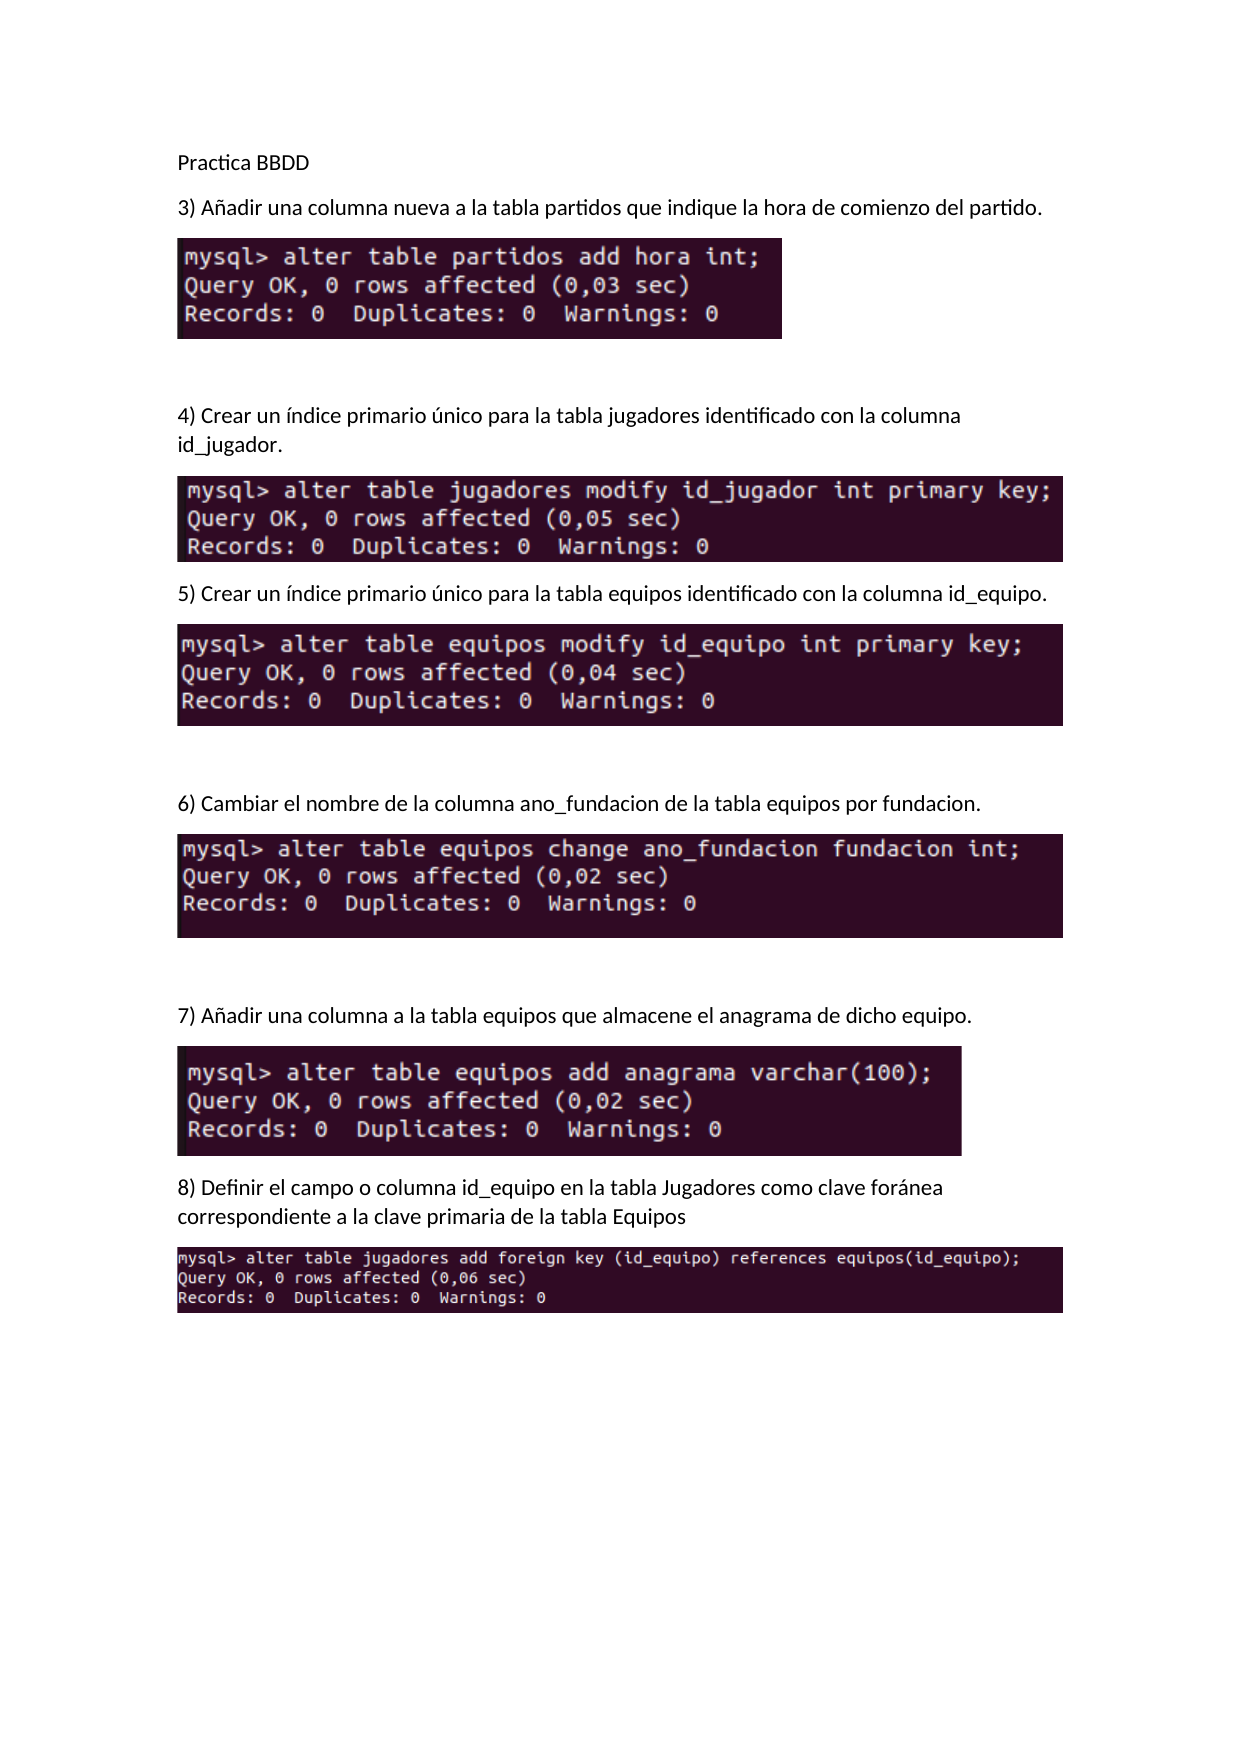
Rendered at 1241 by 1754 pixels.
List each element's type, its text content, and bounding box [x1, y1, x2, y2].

text 7) Añadir una columna a la tabla equipos que almacene el anagrama de dicho equipo. [177, 1001, 1063, 1029]
text 8) Definir el campo o columna id_equipo en la tabla Jugadores como clave foránea correspondiente a la clave primaria de la tabla Equipos [177, 1173, 1063, 1230]
text 4) Crear un índice primario único para la tabla jugadores identificado con la columna id_jugador. [177, 402, 1063, 458]
text Practica BBDD [177, 148, 1063, 176]
text 3) Añadir una columna nueva a la tabla partidos que indique la hora de comienzo del partido. [177, 193, 1063, 221]
text 6) Cambiar el nombre de la columna ano_fundacion de la tabla equipos por fundacion. [177, 789, 1063, 817]
text 5) Crear un índice primario único para la tabla equipos identificado con la columna id_equipo. [177, 579, 1063, 607]
